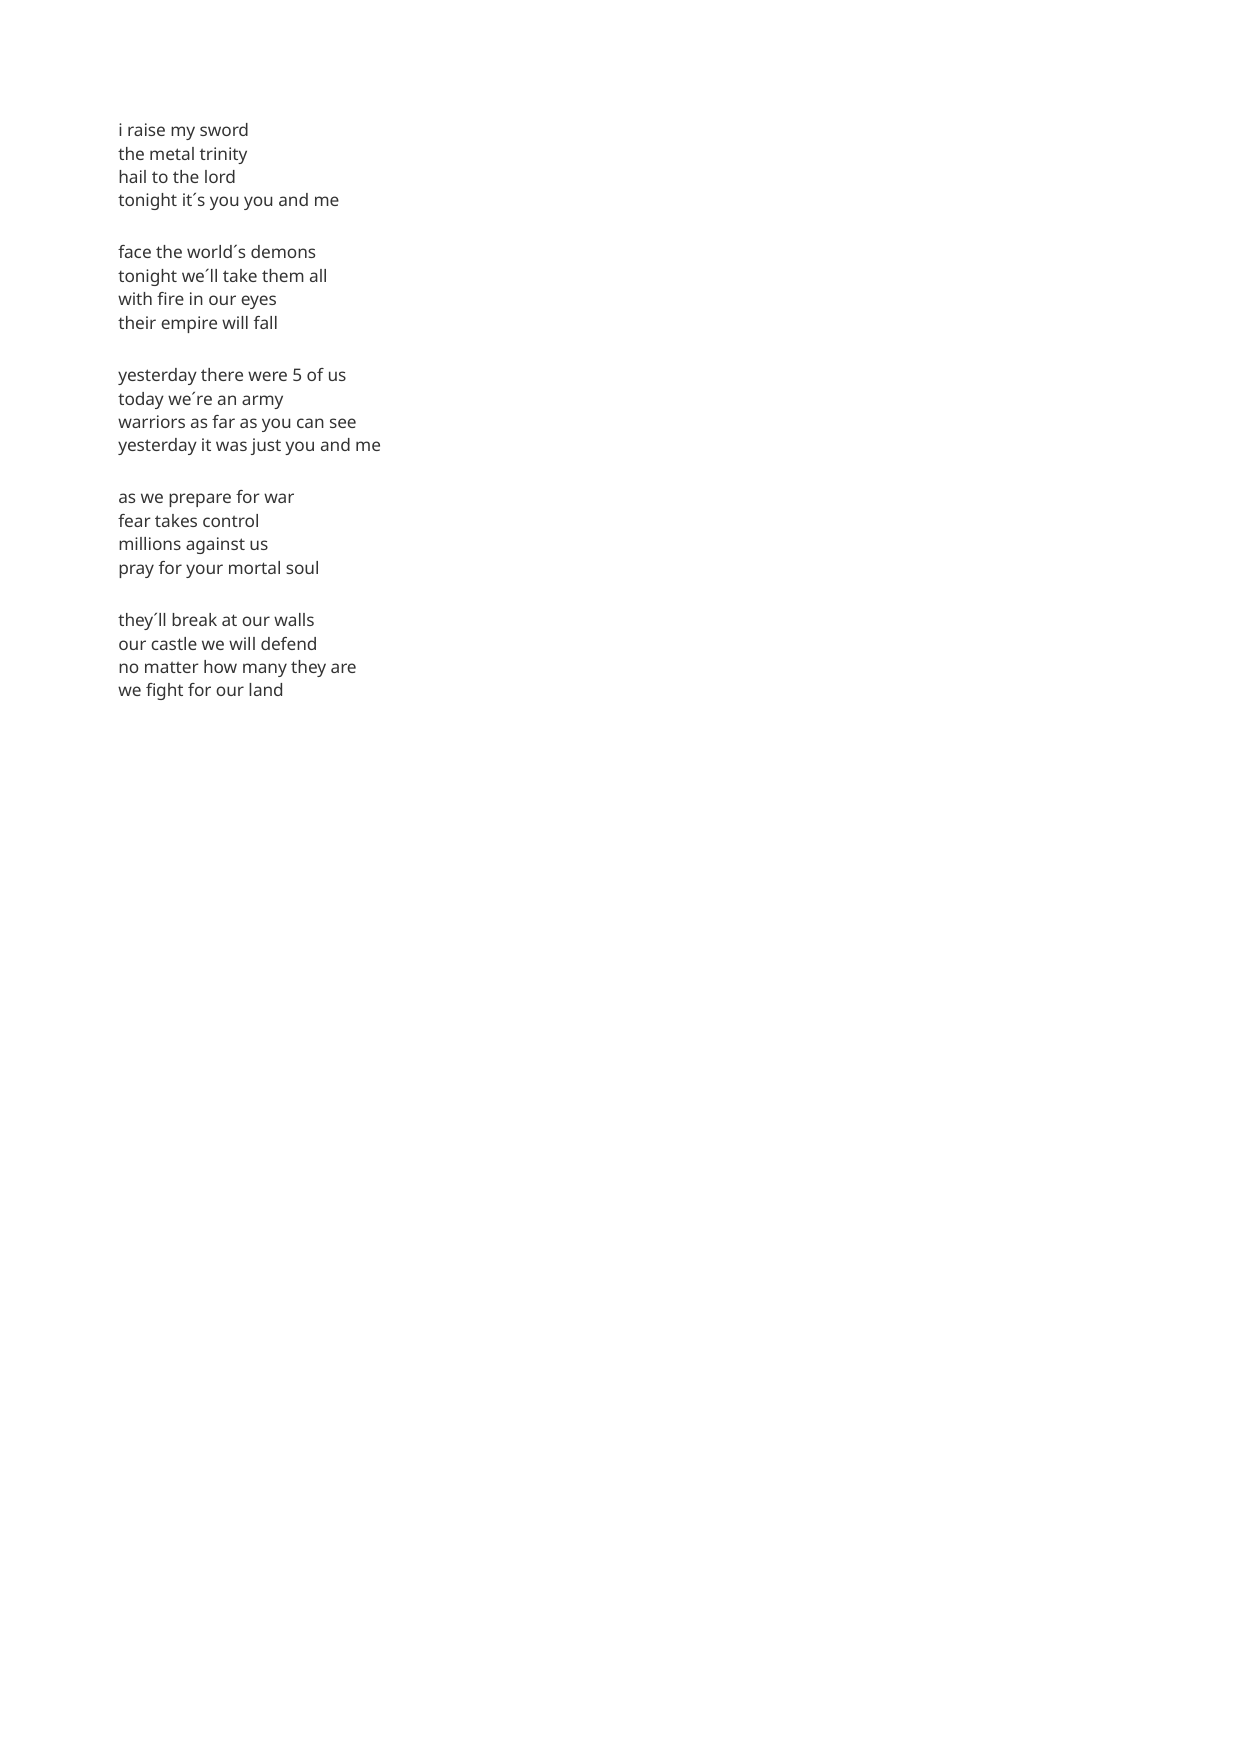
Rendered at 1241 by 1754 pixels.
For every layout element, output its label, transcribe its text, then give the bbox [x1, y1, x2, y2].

text i raise my sword the metal trinity hail to the lord tonight it´s you you and me face the world´s demons tonight we´ll take them all with fire in our eyes their empire will fall yesterday there were 5 of us today we´re an army warriors as far as you can see yesterday it was just you and me as we prepare for war fear takes control millions against us pray for your mortal soul they´ll break at our walls our castle we will defend no matter how many they are we fight for our land [118, 118, 1122, 702]
